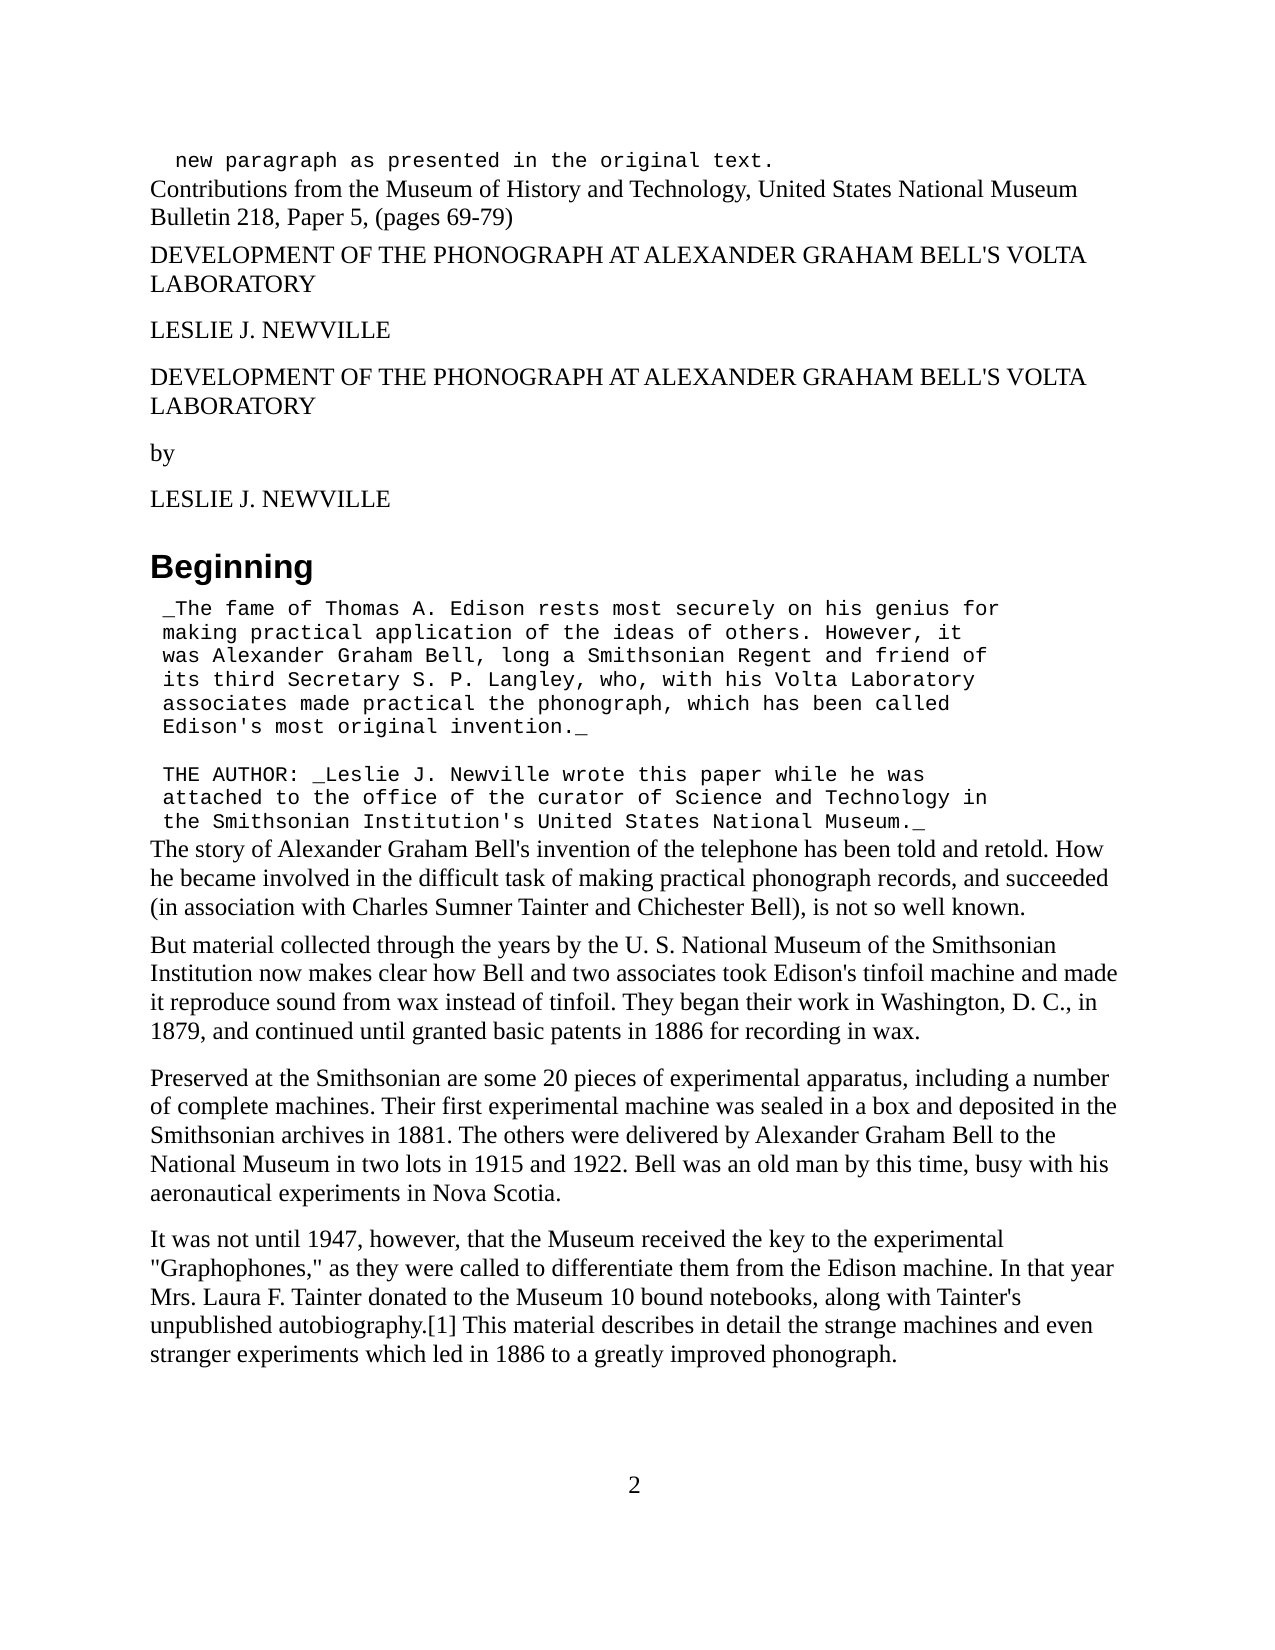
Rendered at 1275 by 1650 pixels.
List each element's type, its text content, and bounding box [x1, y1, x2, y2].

text new paragraph as presented in the original text. [150, 150, 1125, 174]
text LESLIE J. NEWVILLE [150, 316, 1125, 344]
text by [150, 438, 1125, 466]
text DEVELOPMENT OF THE PHONOGRAPH AT ALEXANDER GRAHAM BELL'S VOLTA LABORATORY [150, 240, 1125, 298]
text _The fame of Thomas A. Edison rests most securely on his genius for [150, 598, 1125, 622]
text was Alexander Graham Bell, long a Smithsonian Regent and friend of [150, 645, 1125, 669]
text Edison's most original invention._ [150, 716, 1125, 740]
subtitle Beginning [150, 547, 1125, 586]
text The story of Alexander Graham Bell's invention of the telephone has been told and retold. How he became involved in the difficult task of making practical phonograph records, and succeeded (in association with Charles Sumner Tainter and Chichester Bell), is not so well known. [150, 834, 1125, 921]
text making practical application of the ideas of others. However, it [150, 622, 1125, 645]
text It was not until 1947, however, that the Museum received the key to the experimental "Graphophones," as they were called to differentiate them from the Edison machine. In that year Mrs. Laura F. Tainter donated to the Museum 10 bound notebooks, along with Tainter's unpublished autobiography.[1] This material describes in detail the strange machines and even stranger experiments which led in 1886 to a greatly improved phonograph. [150, 1224, 1125, 1368]
text Preserved at the Smithsonian are some 20 pieces of experimental apparatus, including a number of complete machines. Their first experimental machine was sealed in a box and deposited in the Smithsonian archives in 1881. The others were delivered by Alexander Graham Bell to the National Museum in two lots in 1915 and 1922. Bell was an old man by this time, busy with his aeronautical experiments in Nova Scotia. [150, 1063, 1125, 1206]
text But material collected through the years by the U. S. National Museum of the Smithsonian Institution now makes clear how Bell and two associates took Edison's tinfoil machine and made it reproduce sound from wax instead of tinfoil. They began their work in Washington, D. C., in 1879, and continued until granted basic patents in 1886 for recording in wax. [150, 930, 1125, 1045]
text THE AUTHOR: _Leslie J. Newville wrote this paper while he was [150, 764, 1125, 787]
text the Smithsonian Institution's United States National Museum._ [150, 811, 1125, 834]
text its third Secretary S. P. Langley, who, with his Volta Laboratory [150, 669, 1125, 693]
text Contributions from the Museum of History and Technology, United States National Museum Bulletin 218, Paper 5, (pages 69-79) [150, 174, 1125, 231]
text associates made practical the phonograph, which has been called [150, 693, 1125, 716]
text LESLIE J. NEWVILLE [150, 484, 1125, 513]
text attached to the office of the curator of Science and Technology in [150, 787, 1125, 811]
text DEVELOPMENT OF THE PHONOGRAPH AT ALEXANDER GRAHAM BELL'S VOLTA LABORATORY [150, 362, 1125, 420]
